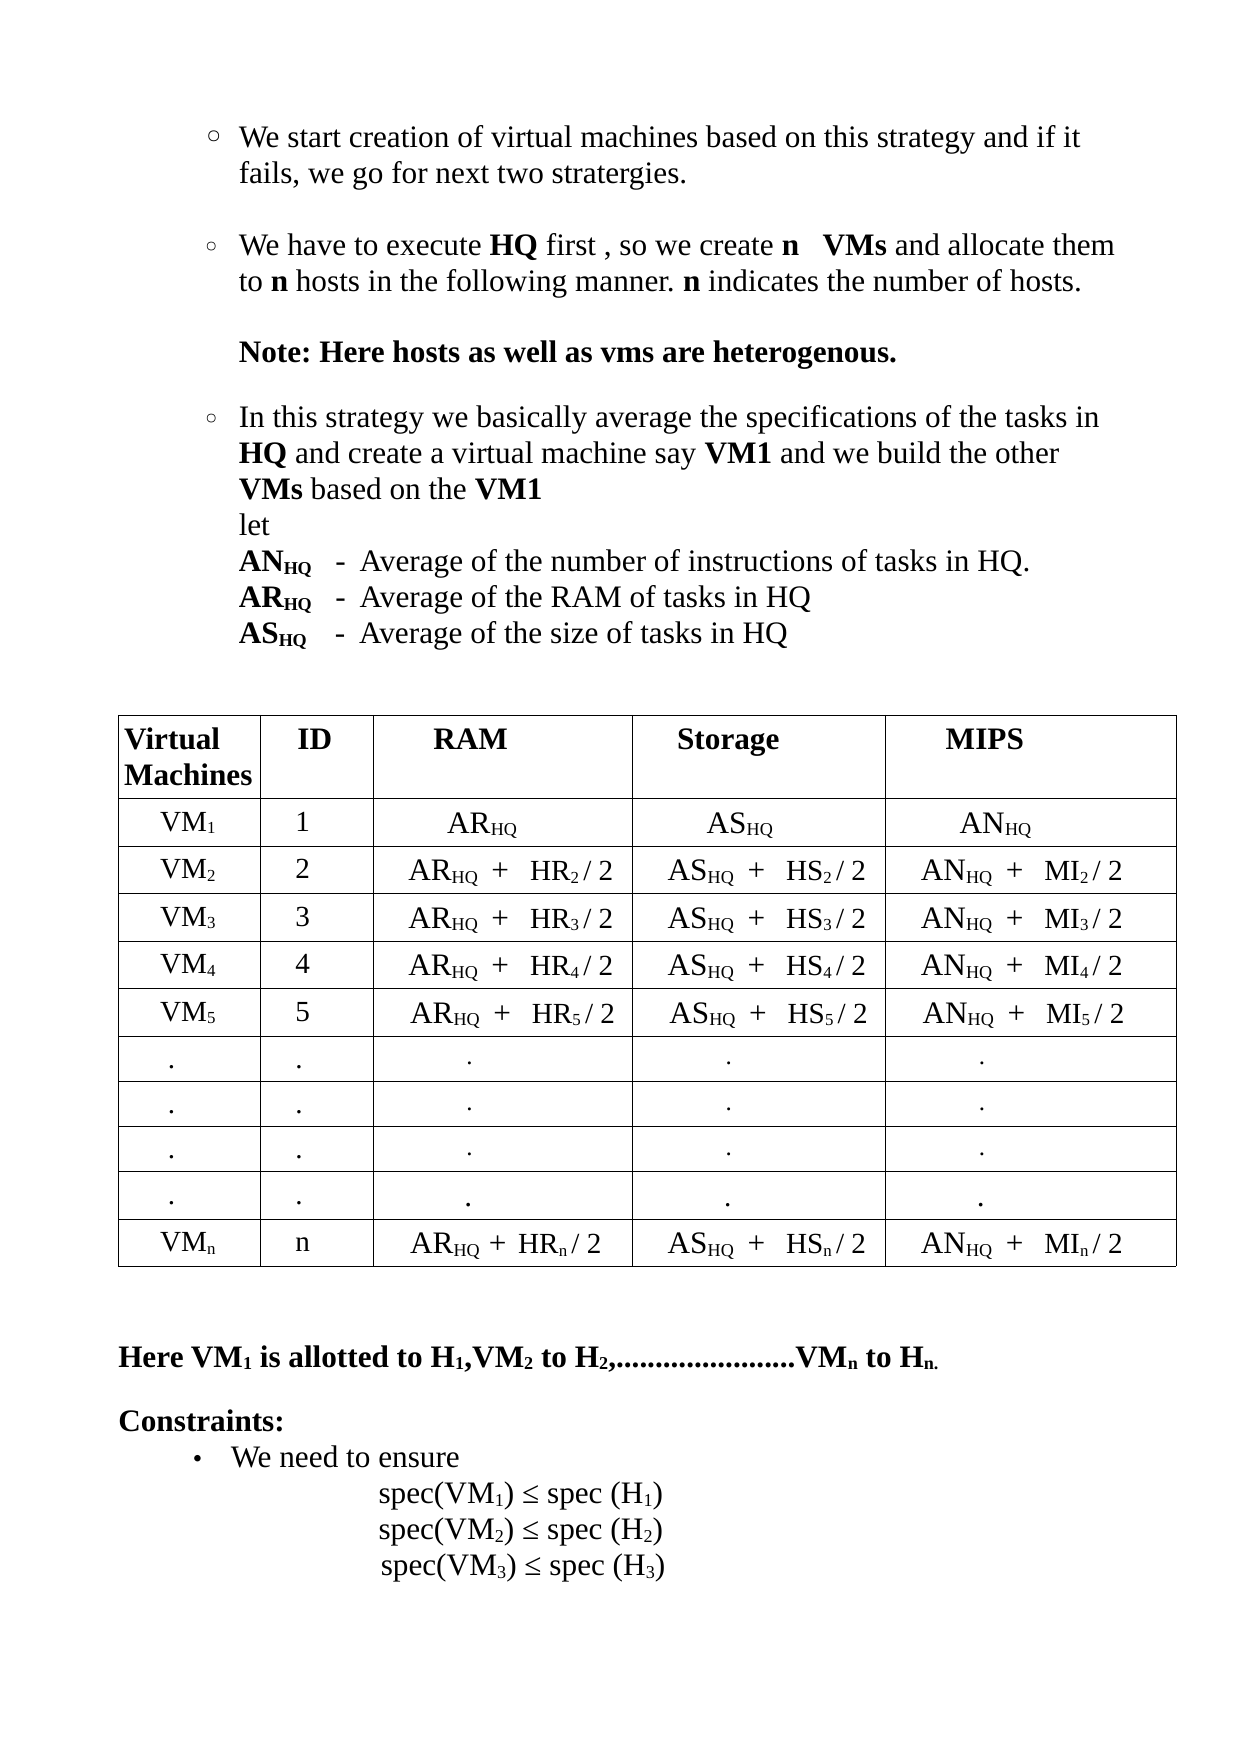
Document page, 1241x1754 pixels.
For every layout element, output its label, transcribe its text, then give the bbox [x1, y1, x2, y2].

table_cell ANHQ + MI3 / 2 [886, 894, 1176, 941]
table_cell ASHQ + HS3 / 2 [633, 894, 885, 941]
table_cell . [374, 1037, 632, 1081]
table_cell ANHQ [886, 799, 1176, 846]
table_cell . [633, 1082, 885, 1126]
table_cell n [261, 1220, 373, 1266]
table_cell . [374, 1127, 632, 1171]
table_cell ASHQ + HS5 / 2 [633, 989, 885, 1036]
table_cell ARHQ [374, 799, 632, 846]
table_cell . [633, 1127, 885, 1171]
list We have to execute HQ first , so we create n VMs and allocate them to n hosts in the following manner. n indicates the number of hosts. Note: Here hosts as well as vms are heterogenous. [201, 226, 1122, 398]
table_cell . [119, 1127, 260, 1171]
table_cell . [886, 1172, 1176, 1218]
table_cell . [374, 1082, 632, 1126]
table_header Virtual Machines [119, 716, 260, 798]
table_cell . [119, 1037, 260, 1081]
list ANHQ - Average of the number of instructions of tasks in HQ. ARHQ - Average of the RAM of tasks in HQ ASHQ - Average of the size of tasks in HQ [201, 542, 1122, 715]
text Here VM1 is allotted to H1,VM2 to H2,.......................VMn to Hn. [118, 1338, 1122, 1403]
table_cell 2 [261, 847, 373, 893]
table_cell ANHQ + MIn / 2 [886, 1220, 1176, 1266]
text Constraints: [118, 1403, 1122, 1438]
table_cell ARHQ + HR2 / 2 [374, 847, 632, 893]
table_cell ASHQ + HSn / 2 [633, 1220, 885, 1266]
table_cell . [261, 1172, 373, 1218]
table_cell 5 [261, 989, 373, 1036]
table_cell . [633, 1037, 885, 1081]
table_cell . [261, 1082, 373, 1126]
table_cell . [261, 1127, 373, 1171]
table_header RAM [374, 716, 632, 798]
table_cell ASHQ [633, 799, 885, 846]
table_cell VM5 [119, 989, 260, 1036]
table_cell . [886, 1037, 1176, 1081]
table_cell 3 [261, 894, 373, 941]
table_cell . [261, 1037, 373, 1081]
table_cell ANHQ + MI4 / 2 [886, 942, 1176, 988]
table_cell ARHQ + HRn / 2 [374, 1220, 632, 1266]
list In this strategy we basically average the specifications of the tasks in HQ and create a virtual machine say VM1 and we build the other VMs based on the VM1 let [201, 398, 1122, 542]
list spec(VM3) ≤ spec (H3) [343, 1546, 1122, 1582]
table_cell VM1 [119, 799, 260, 846]
table_cell ARHQ + HR3 / 2 [374, 894, 632, 941]
list We start creation of virtual machines based on this strategy and if it fails, we go for next two stratergies. [201, 118, 1122, 226]
table_cell . [119, 1172, 260, 1218]
table_cell VM3 [119, 894, 260, 941]
table_cell ARHQ + HR4 / 2 [374, 942, 632, 988]
table_cell . [633, 1172, 885, 1218]
table_cell VM4 [119, 942, 260, 988]
table_header Storage [633, 716, 885, 798]
table_cell . [886, 1082, 1176, 1126]
table_cell . [374, 1172, 632, 1218]
table_cell VMn [119, 1220, 260, 1266]
list We need to ensure spec(VM1) ≤ spec (H1) spec(VM2) ≤ spec (H2) [193, 1438, 1122, 1546]
table_cell ANHQ + MI2 / 2 [886, 847, 1176, 893]
table_cell . [119, 1082, 260, 1126]
table_cell 4 [261, 942, 373, 988]
table_cell . [886, 1127, 1176, 1171]
table_header MIPS [886, 716, 1176, 798]
table_cell ASHQ + HS4 / 2 [633, 942, 885, 988]
table_header ID [261, 716, 373, 798]
table_cell ARHQ + HR5 / 2 [374, 989, 632, 1036]
table_cell ANHQ + MI5 / 2 [886, 989, 1176, 1036]
table_cell ASHQ + HS2 / 2 [633, 847, 885, 893]
table_cell 1 [261, 799, 373, 846]
table_cell VM2 [119, 847, 260, 893]
